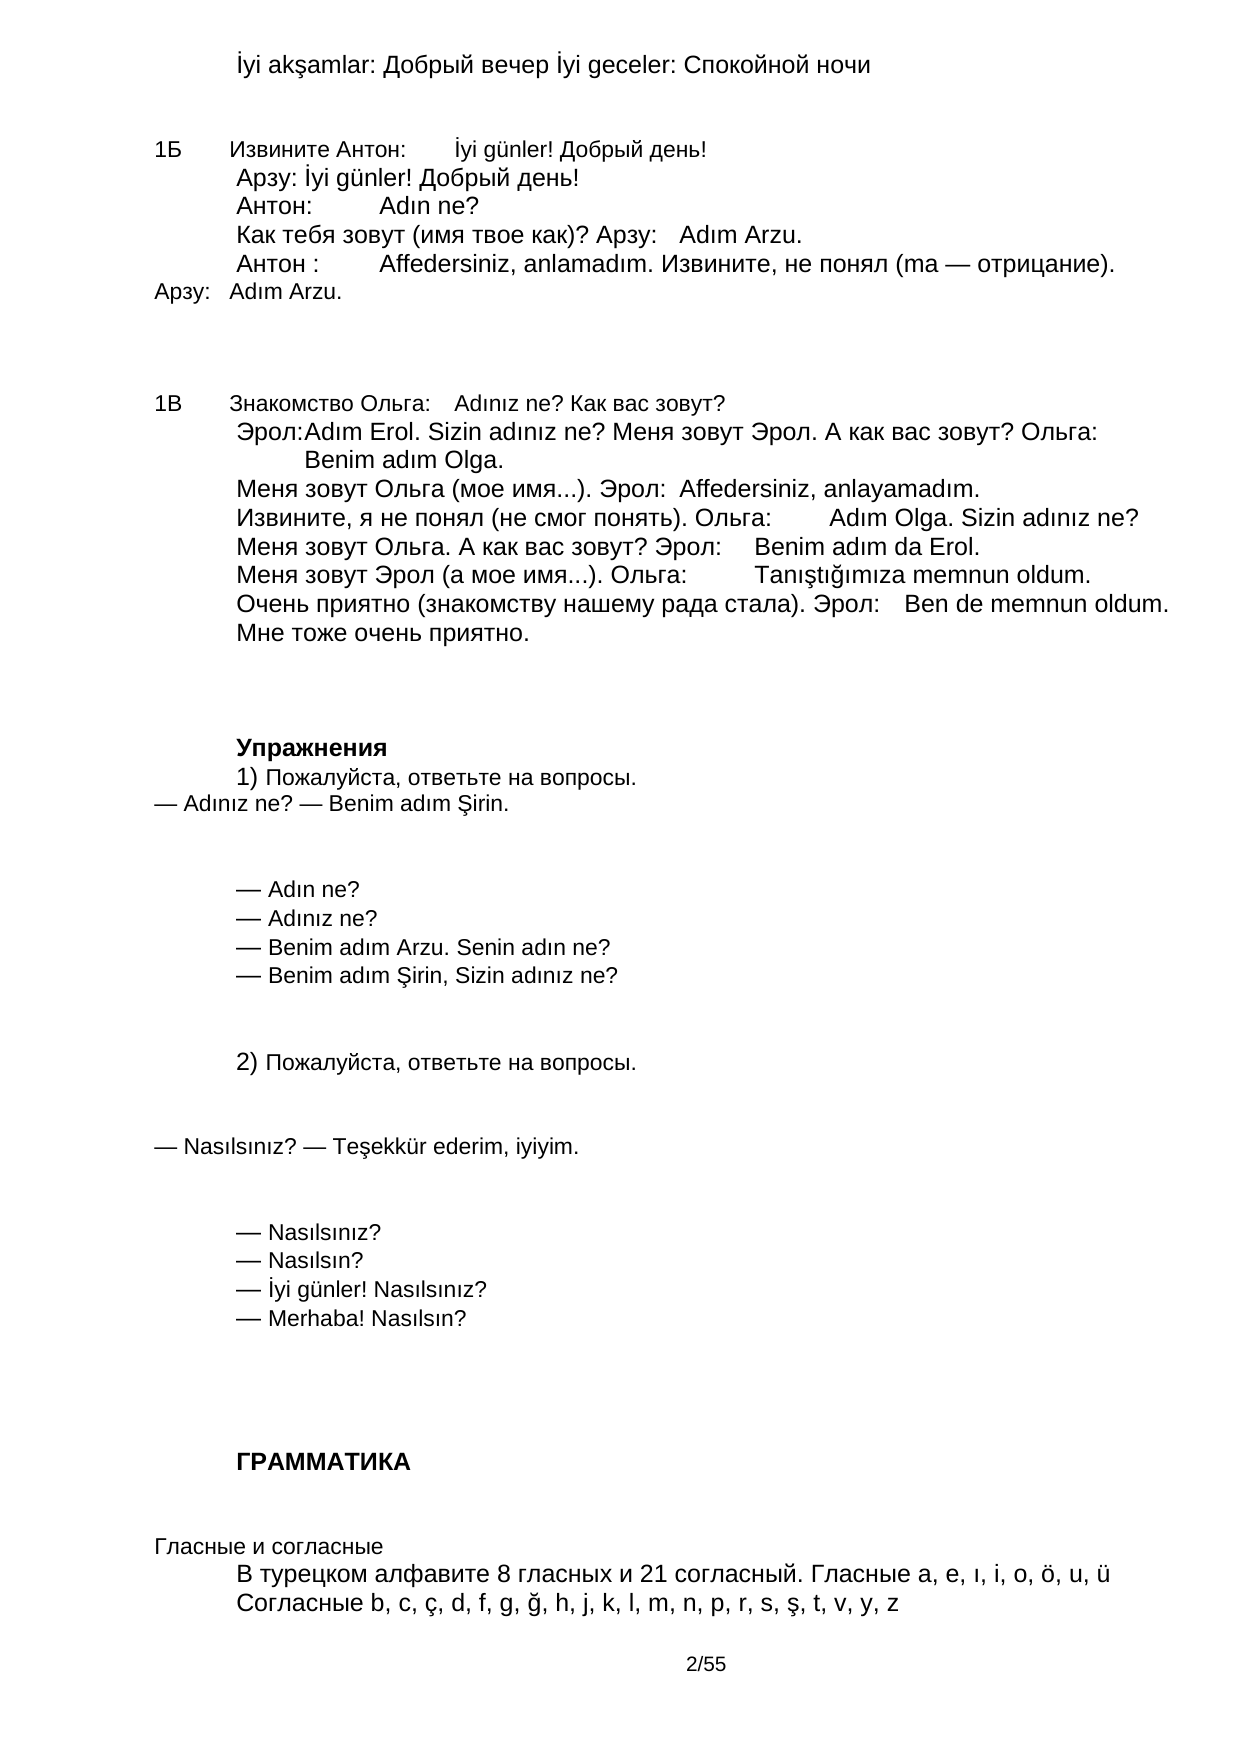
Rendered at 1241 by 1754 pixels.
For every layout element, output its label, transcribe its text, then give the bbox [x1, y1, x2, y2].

text — Adınız ne? — Benim adım Şirin. [154, 790, 1176, 817]
list Пожалуйста, ответьте на вопросы. [236, 1047, 1176, 1075]
text Мне тоже очень приятно. [236, 618, 1176, 647]
text 1Б Извините Антон: İyi günler! Добрый день! [154, 136, 1176, 163]
text Антон: Adın ne? [236, 191, 1176, 220]
text Эрол: Adım Erol. Sizin adınız ne? Меня зовут Эрол. А как вас зовут? Ольга: Benim adım Olga. [236, 417, 1176, 474]
list Nasılsınız? [236, 1217, 1176, 1246]
text Очень приятно (знакомству нашему рада стала). Эрол: Ben de memnun oldum. [236, 589, 1176, 618]
text 1В Знакомство Ольга: Adınız ne? Как вас зовут? [154, 390, 1176, 417]
list Пожалуйста, ответьте на вопросы. [236, 762, 1176, 790]
list Adınız ne? [236, 903, 1176, 932]
text Меня зовут Ольга. А как вас зовут? Эрол: Benim adım da Erol. [236, 532, 1176, 560]
text Арзу: İyi günler! Добрый день! [236, 163, 1176, 191]
text В турецком алфавите 8 гласных и 21 согласный. Гласные a, e, ı, i, o, ö, u, ü [236, 1559, 1176, 1588]
text Гласные и согласные [154, 1533, 1176, 1559]
list İyi günler! Nasılsınız? [236, 1274, 1176, 1303]
text Меня зовут Эрол (а мое имя...). Ольга: Tanıştığımıza memnun oldum. [236, 560, 1176, 589]
text Меня зовут Ольга (мое имя...). Эрол: Affedersiniz, anlayamadım. [236, 474, 1176, 503]
text Как тебя зовут (имя твое как)? Арзу: Adım Arzu. [236, 220, 1176, 249]
list Adın ne? [236, 874, 1176, 903]
text Извините, я не понял (не смог понять). Ольга: Adım Olga. Sizin adınız ne? [236, 503, 1176, 532]
list Benim adım Arzu. Senin adın ne? [236, 932, 1176, 960]
subtitle ГРАММАТИКА [236, 1447, 1176, 1476]
subtitle Упражнения [236, 733, 1176, 762]
text İyi akşamlar: Добрый вечер İyi geceler: Спокойной ночи [236, 50, 1176, 79]
text Согласные b, c, ç, d, f, g, ğ, h, j, k, l, m, n, p, r, s, ş, t, v, y, z [236, 1588, 1176, 1617]
text Арзу: Adım Arzu. [154, 278, 1176, 304]
list Merhaba! Nasılsın? [236, 1303, 1176, 1332]
text Антон : Affedersiniz, anlamadım. Извините, не понял (ma — отрицание). [236, 249, 1176, 278]
list Nasılsın? [236, 1246, 1176, 1274]
list Benim adım Şirin, Sizin adınız ne? [236, 960, 1176, 989]
text — Nasılsınız? — Teşekkür ederim, iyiyim. [154, 1133, 1176, 1159]
